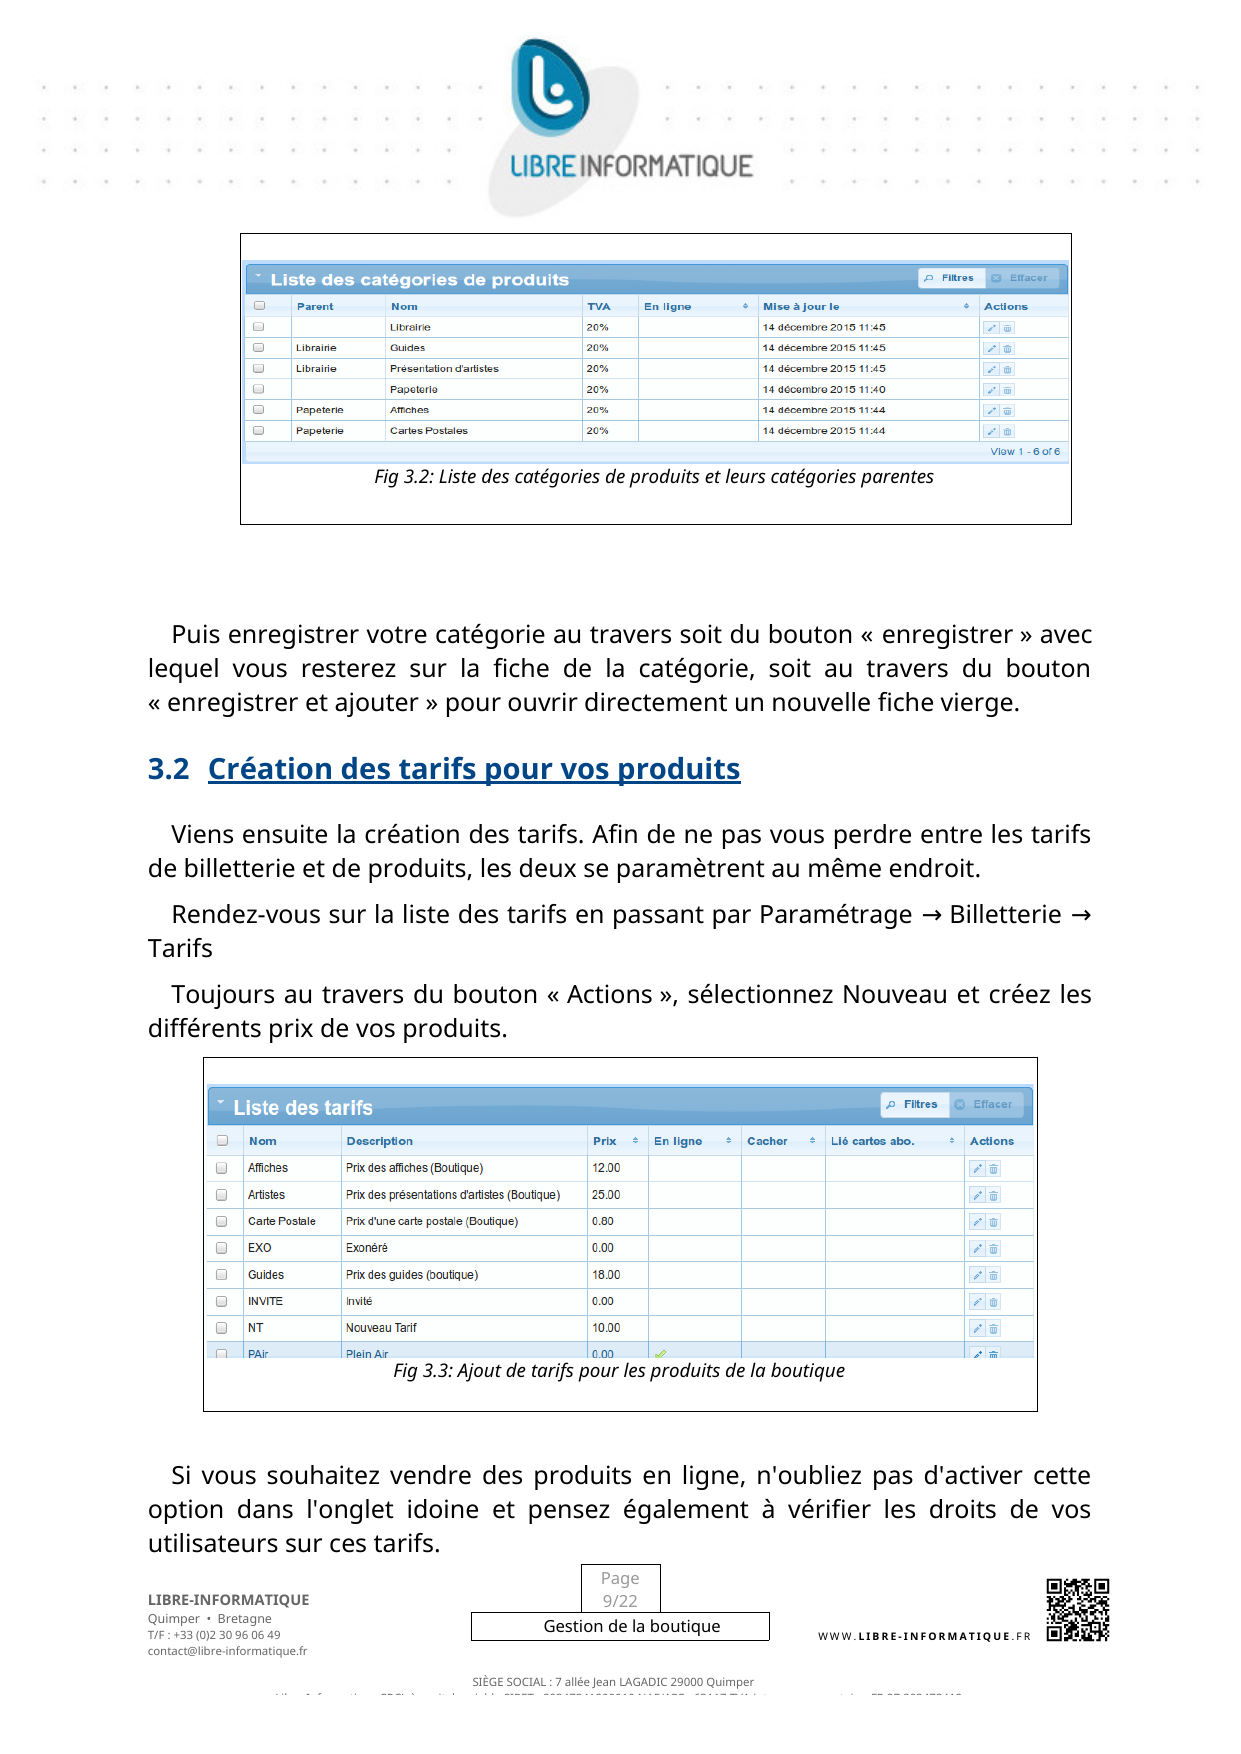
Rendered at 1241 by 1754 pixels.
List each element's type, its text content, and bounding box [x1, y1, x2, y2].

picture [1036, 1568, 1120, 1652]
text Toujours au travers du bouton « Actions », sélectionnez Nouveau et créez les différents prix de vos produits. [148, 977, 1093, 1045]
text Puis enregistrer votre catégorie au travers soit du bouton « enregistrer » avec lequel vous resterez sur la fiche de la catégorie, soit au travers du bouton « enregistrer et ajouter » pour ouvrir directement un nouvelle fiche vierge. [148, 616, 1093, 718]
picture [242, 260, 1069, 464]
picture [27, 35, 1213, 220]
text Viens ensuite la création des tarifs. Afin de ne pas vous perdre entre les tarifs de billetterie et de produits, les deux se paramètrent au même endroit. [148, 817, 1093, 885]
text Fig 3.2: Liste des catégories de produits et leurs catégories parentes [264, 464, 1047, 489]
text Fig 3.3: Ajout de tarifs pour les produits de la boutique [204, 1085, 1037, 1383]
text Si vous souhaitez vendre des produits en ligne, n'oubliez pas d'activer cette option dans l'onglet idoine et pensez également à vérifier les droits de vos utilisateurs sur ces tarifs. [148, 1457, 1093, 1560]
subtitle Création des tarifs pour vos produits [148, 748, 1093, 788]
text Rendez-vous sur la liste des tarifs en passant par Paramétrage → Billetterie → Tarifs [148, 897, 1093, 965]
picture [206, 1084, 1034, 1358]
